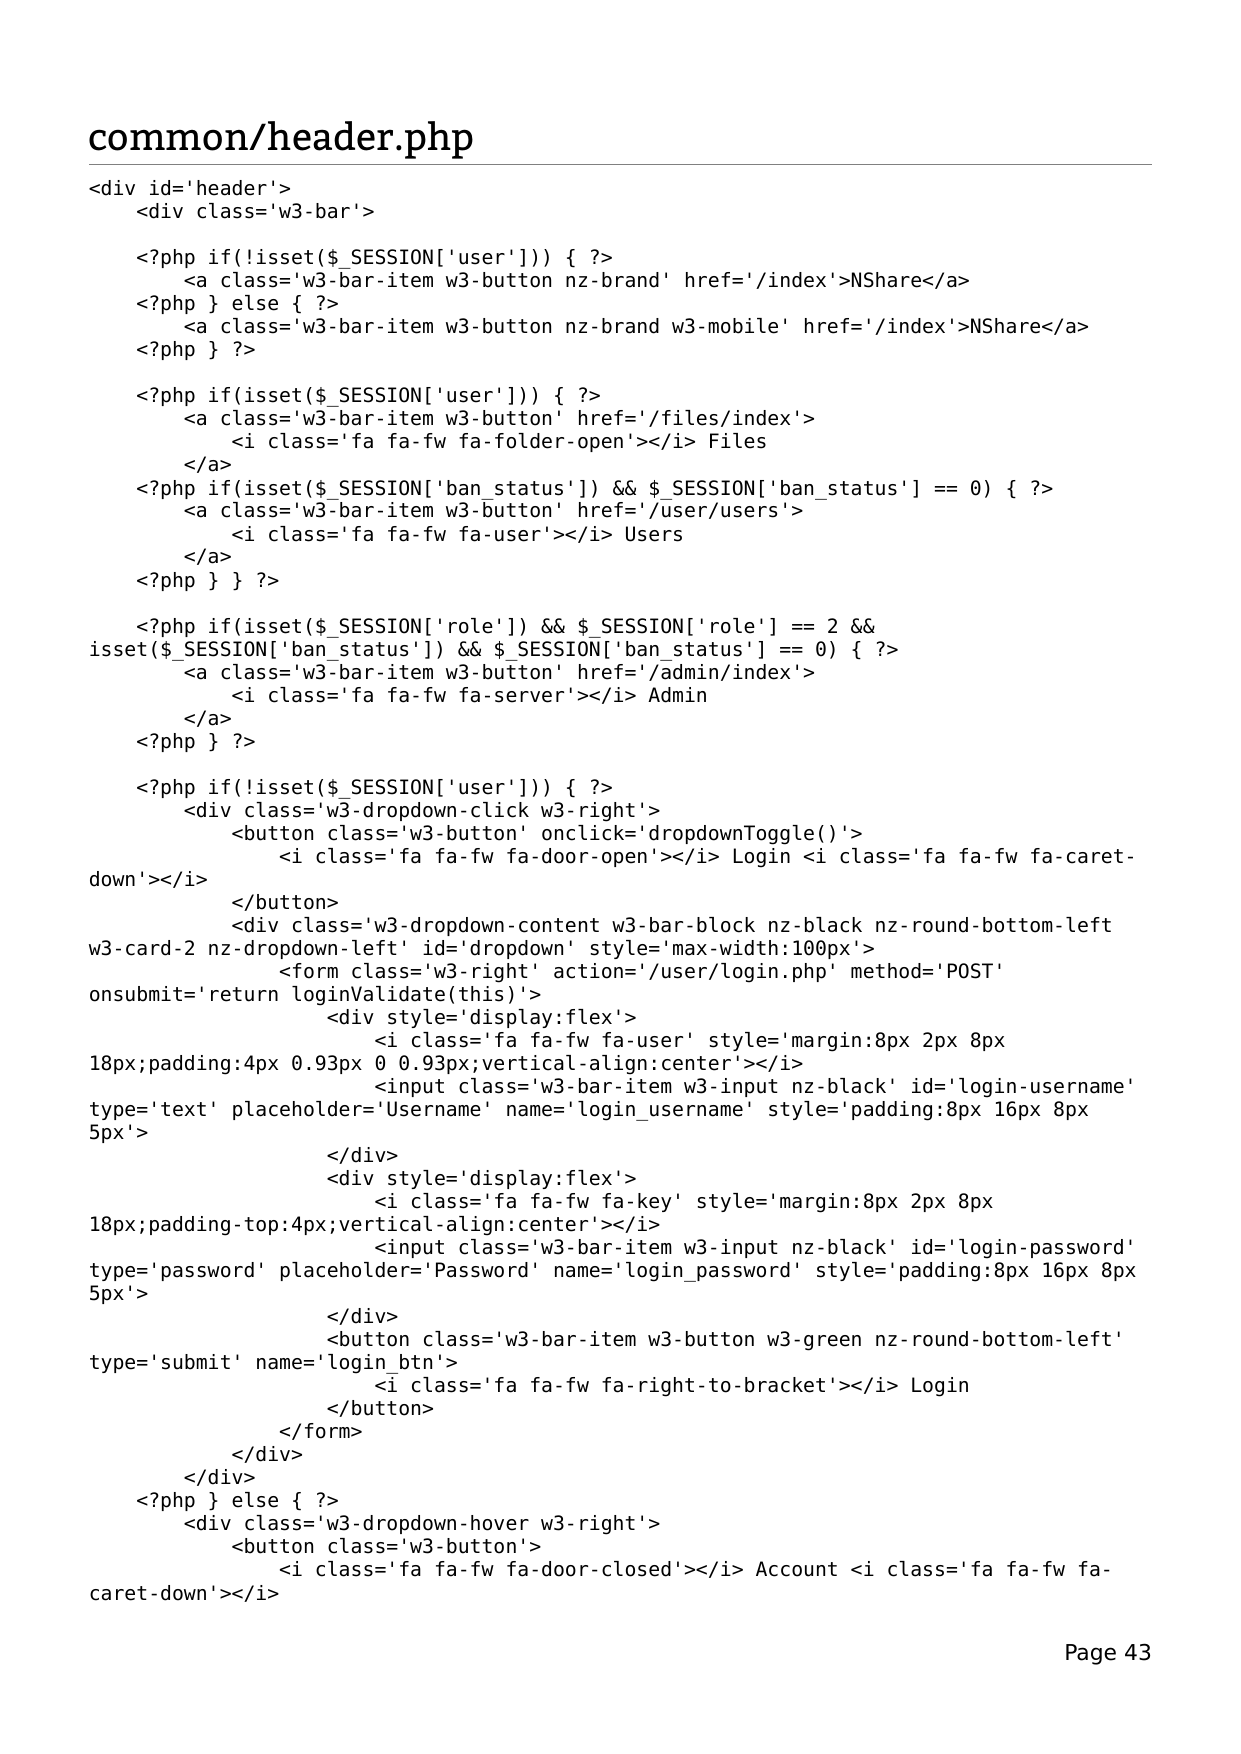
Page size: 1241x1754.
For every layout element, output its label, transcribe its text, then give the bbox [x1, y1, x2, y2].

text </div> [88, 1305, 1152, 1328]
text </div> [88, 1466, 1152, 1489]
text <div class='w3-dropdown-content w3-bar-block nz-black nz-round-bottom-left w3-card-2 nz-dropdown-left' id='dropdown' style='max-width:100px'> [88, 914, 1152, 960]
text <input class='w3-bar-item w3-input nz-black' id='login-password' type='password' placeholder='Password' name='login_password' style='padding:8px 16px 8px 5px'> [88, 1236, 1152, 1305]
text <i class='fa fa-fw fa-door-closed'></i> Account <i class='fa fa-fw fa-caret-down'></i> [88, 1558, 1152, 1604]
text <?php if(!isset($_SESSION['user'])) { ?> [88, 246, 1152, 269]
text <a class='w3-bar-item w3-button' href='/user/users'> [88, 499, 1152, 523]
text <i class='fa fa-fw fa-user'></i> Users [88, 523, 1152, 546]
text <button class='w3-bar-item w3-button w3-green nz-round-bottom-left' type='submit' name='login_btn'> [88, 1328, 1152, 1374]
text <div style='display:flex'> [88, 1167, 1152, 1190]
text </form> [88, 1420, 1152, 1443]
text <div style='display:flex'> [88, 1006, 1152, 1029]
text <a class='w3-bar-item w3-button' href='/admin/index'> [88, 661, 1152, 684]
text <?php if(isset($_SESSION['role']) && $_SESSION['role'] == 2 && isset($_SESSION['ban_status']) && $_SESSION['ban_status'] == 0) { ?> [88, 615, 1152, 661]
text <a class='w3-bar-item w3-button' href='/files/index'> [88, 407, 1152, 431]
text <?php } else { ?> [88, 292, 1152, 315]
text <?php } ?> [88, 338, 1152, 361]
text </div> [88, 1144, 1152, 1167]
text </a> [88, 707, 1152, 730]
text <button class='w3-button'> [88, 1536, 1152, 1558]
text <button class='w3-button' onclick='dropdownToggle()'> [88, 822, 1152, 845]
text </a> [88, 453, 1152, 477]
text <a class='w3-bar-item w3-button nz-brand w3-mobile' href='/index'>NShare</a> [88, 315, 1152, 338]
text </button> [88, 1397, 1152, 1420]
text <a class='w3-bar-item w3-button nz-brand' href='/index'>NShare</a> [88, 269, 1152, 292]
text <div class='w3-dropdown-click w3-right'> [88, 799, 1152, 822]
subtitle common/header.php [88, 113, 1152, 165]
text <?php if(isset($_SESSION['ban_status']) && $_SESSION['ban_status'] == 0) { ?> [88, 477, 1152, 499]
text <?php } } ?> [88, 569, 1152, 592]
text </button> [88, 891, 1152, 914]
text <?php } else { ?> [88, 1489, 1152, 1512]
text </div> [88, 1443, 1152, 1466]
text <i class='fa fa-fw fa-door-open'></i> Login <i class='fa fa-fw fa-caret-down'></i> [88, 845, 1152, 891]
text <input class='w3-bar-item w3-input nz-black' id='login-username' type='text' placeholder='Username' name='login_username' style='padding:8px 16px 8px 5px'> [88, 1075, 1152, 1144]
text <div class='w3-bar'> [88, 200, 1152, 223]
text <i class='fa fa-fw fa-user' style='margin:8px 2px 8px 18px;padding:4px 0.93px 0 0.93px;vertical-align:center'></i> [88, 1029, 1152, 1075]
text <i class='fa fa-fw fa-server'></i> Admin [88, 684, 1152, 707]
text <div id='header'> [88, 177, 1152, 200]
text <div class='w3-dropdown-hover w3-right'> [88, 1512, 1152, 1536]
text <?php if(!isset($_SESSION['user'])) { ?> [88, 776, 1152, 799]
text <form class='w3-right' action='/user/login.php' method='POST' onsubmit='return loginValidate(this)'> [88, 960, 1152, 1006]
text <i class='fa fa-fw fa-key' style='margin:8px 2px 8px 18px;padding-top:4px;vertical-align:center'></i> [88, 1190, 1152, 1236]
text <i class='fa fa-fw fa-right-to-bracket'></i> Login [88, 1374, 1152, 1397]
text <i class='fa fa-fw fa-folder-open'></i> Files [88, 431, 1152, 453]
text <?php if(isset($_SESSION['user'])) { ?> [88, 384, 1152, 407]
text <?php } ?> [88, 730, 1152, 753]
text </a> [88, 546, 1152, 569]
